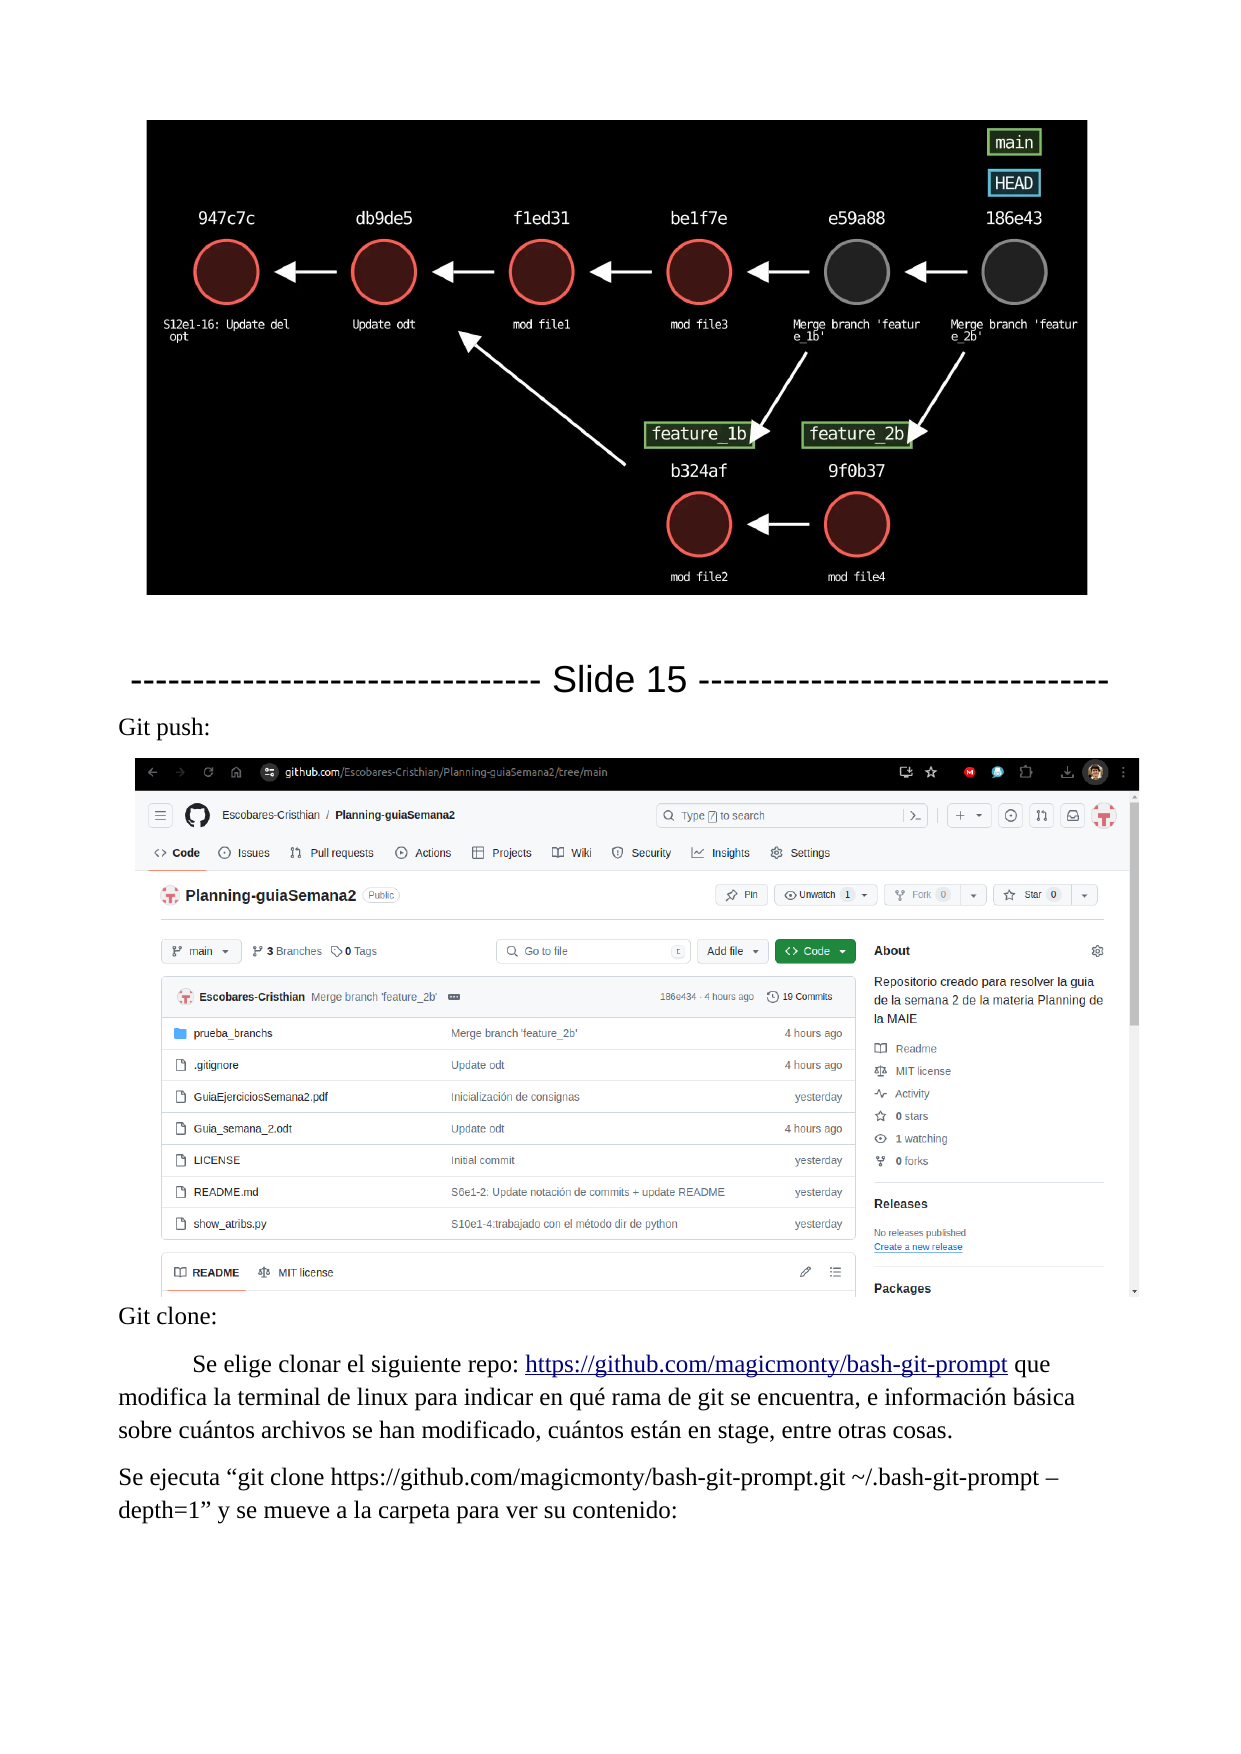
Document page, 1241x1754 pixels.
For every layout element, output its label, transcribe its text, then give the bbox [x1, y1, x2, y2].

text Se elige clonar el siguiente repo: https://github.com/magicmonty/bash-git-prompt que modifica la terminal de linux para indicar en qué rama de git se encuentra, e información básica sobre cuántos archivos se han modificado, cuántos están en stage, entre otras cosas. [118, 1349, 1122, 1444]
subtitle --------------------------------- Slide 15 --------------------------------- [118, 657, 1122, 700]
text Git clone: [118, 760, 1122, 1330]
text Se ejecuta “git clone https://github.com/magicmonty/bash-git-prompt.git ~/.bash-git-prompt –depth=1” y se mueve a la carpeta para ver su contenido: [118, 1462, 1122, 1524]
text Git push: [118, 712, 1122, 741]
picture [146, 120, 1088, 595]
picture [135, 758, 1140, 1297]
